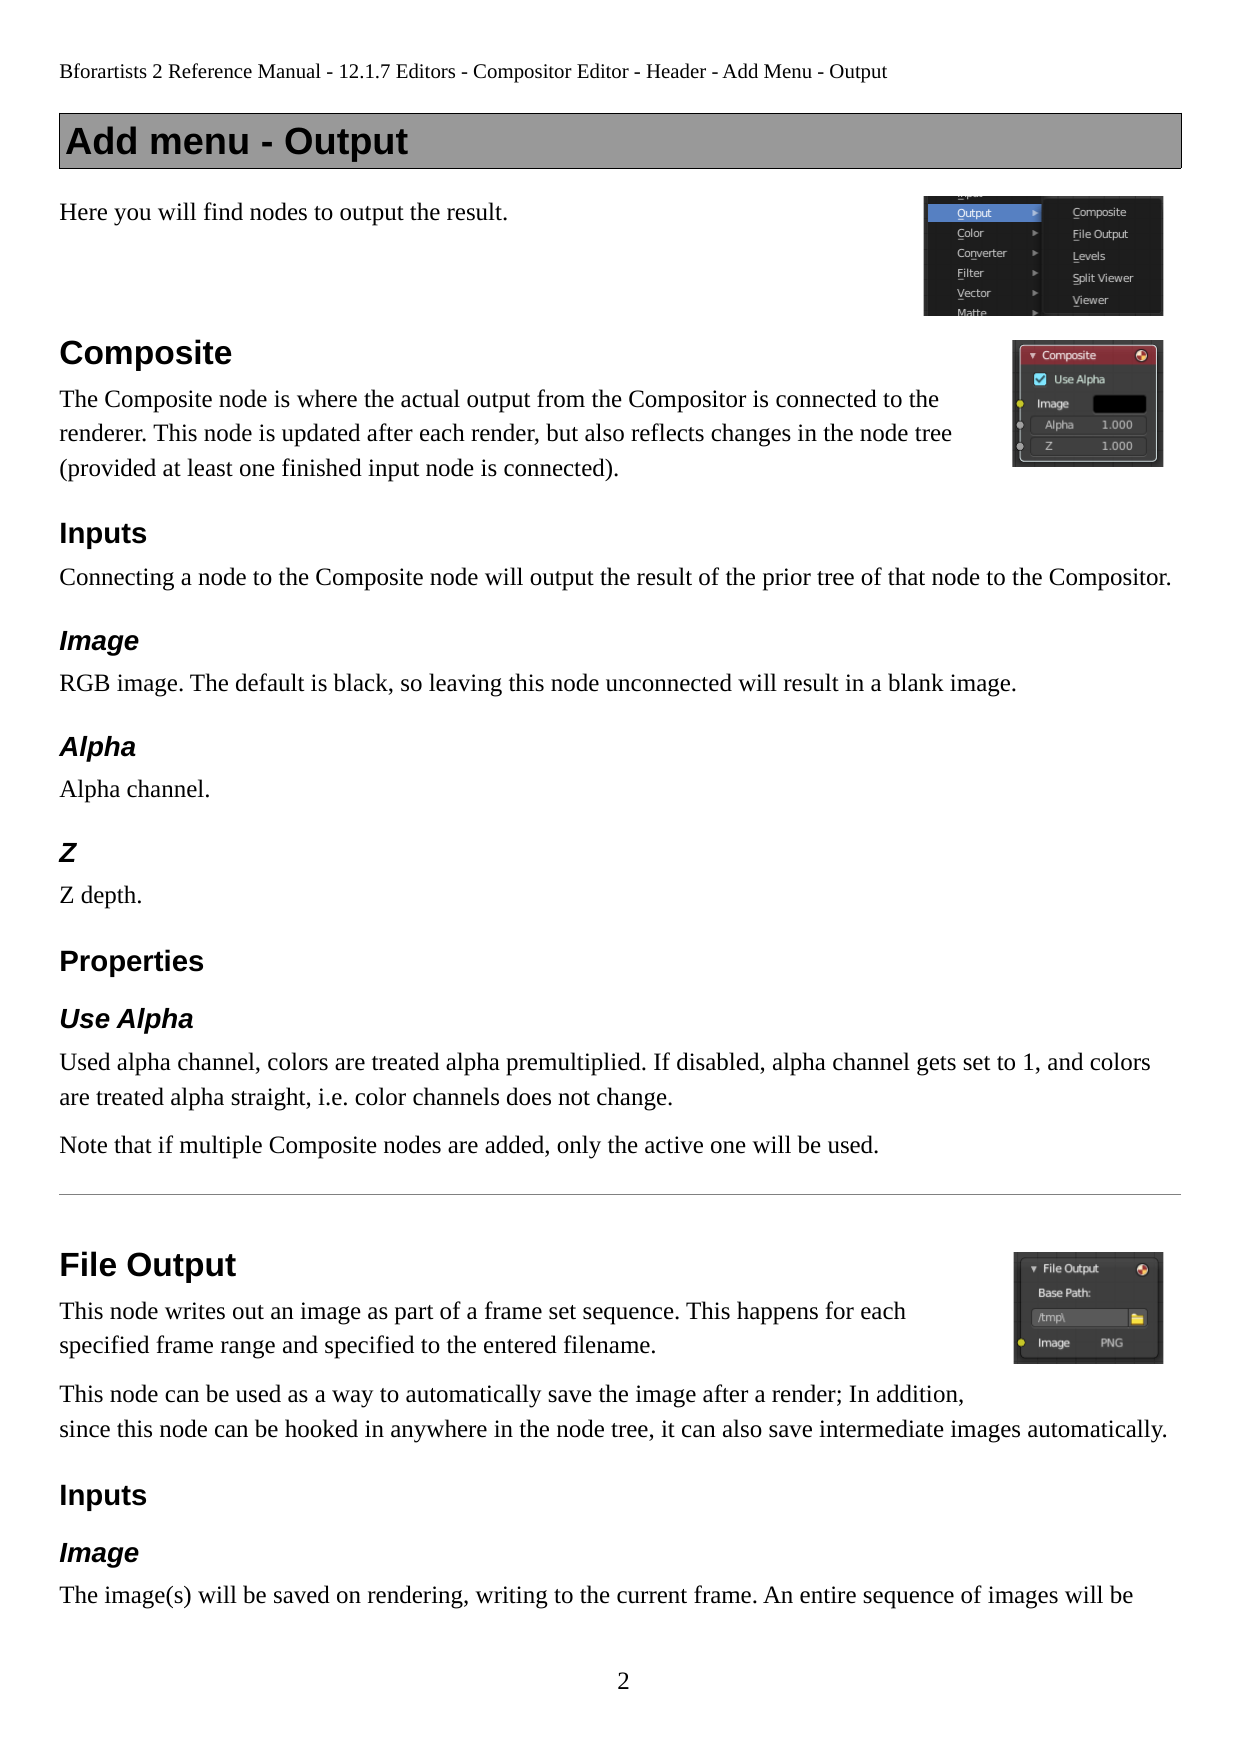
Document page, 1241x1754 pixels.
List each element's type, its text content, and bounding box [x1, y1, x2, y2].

subtitle File Output [59, 1245, 1181, 1283]
text RGB image. The default is black, so leaving this node unconnected will result in a blank image. [59, 668, 1181, 697]
text Z depth. [59, 880, 1181, 909]
subtitle Properties [59, 944, 1181, 978]
picture [1013, 1252, 1164, 1364]
subtitle Image [59, 624, 1181, 656]
picture [1012, 340, 1164, 467]
text Alpha channel. [59, 774, 1181, 803]
text The image(s) will be saved on rendering, writing to the current frame. An entire sequence of images will be [59, 1581, 1181, 1609]
text Connecting a node to the Composite node will output the result of the prior tree of that node to the Compositor. [59, 562, 1181, 591]
subtitle Inputs [59, 516, 1181, 550]
text The Composite node is where the actual output from the Compositor is connected to the renderer. This node is updated after each render, but also reflects changes in the node tree (provided at least one finished input node is connected). [59, 384, 1181, 481]
picture [923, 196, 1164, 316]
subtitle Z [59, 836, 1181, 868]
text Note that if multiple Composite nodes are added, only the active one will be used. [59, 1131, 1181, 1159]
text This node can be used as a way to automatically save the image after a render; In addition, since this node can be hooked in anywhere in the node tree, it can also save intermediate images automatically. [59, 1379, 1181, 1443]
subtitle Composite [59, 332, 1181, 371]
text Here you will find nodes to output the result. [59, 197, 923, 225]
subtitle Use Alpha [59, 1003, 1181, 1034]
subtitle Image [59, 1536, 1181, 1568]
table_header Add menu - Output [60, 114, 1181, 168]
subtitle Alpha [59, 730, 1181, 762]
text This node writes out an image as part of a frame set sequence. This happens for each specified frame range and specified to the entered filename. [59, 1296, 1013, 1359]
text Used alpha channel, colors are treated alpha premultiplied. If disabled, alpha channel gets set to 1, and colors are treated alpha straight, i.e. color channels does not change. [59, 1047, 1181, 1110]
subtitle Inputs [59, 1477, 1181, 1511]
